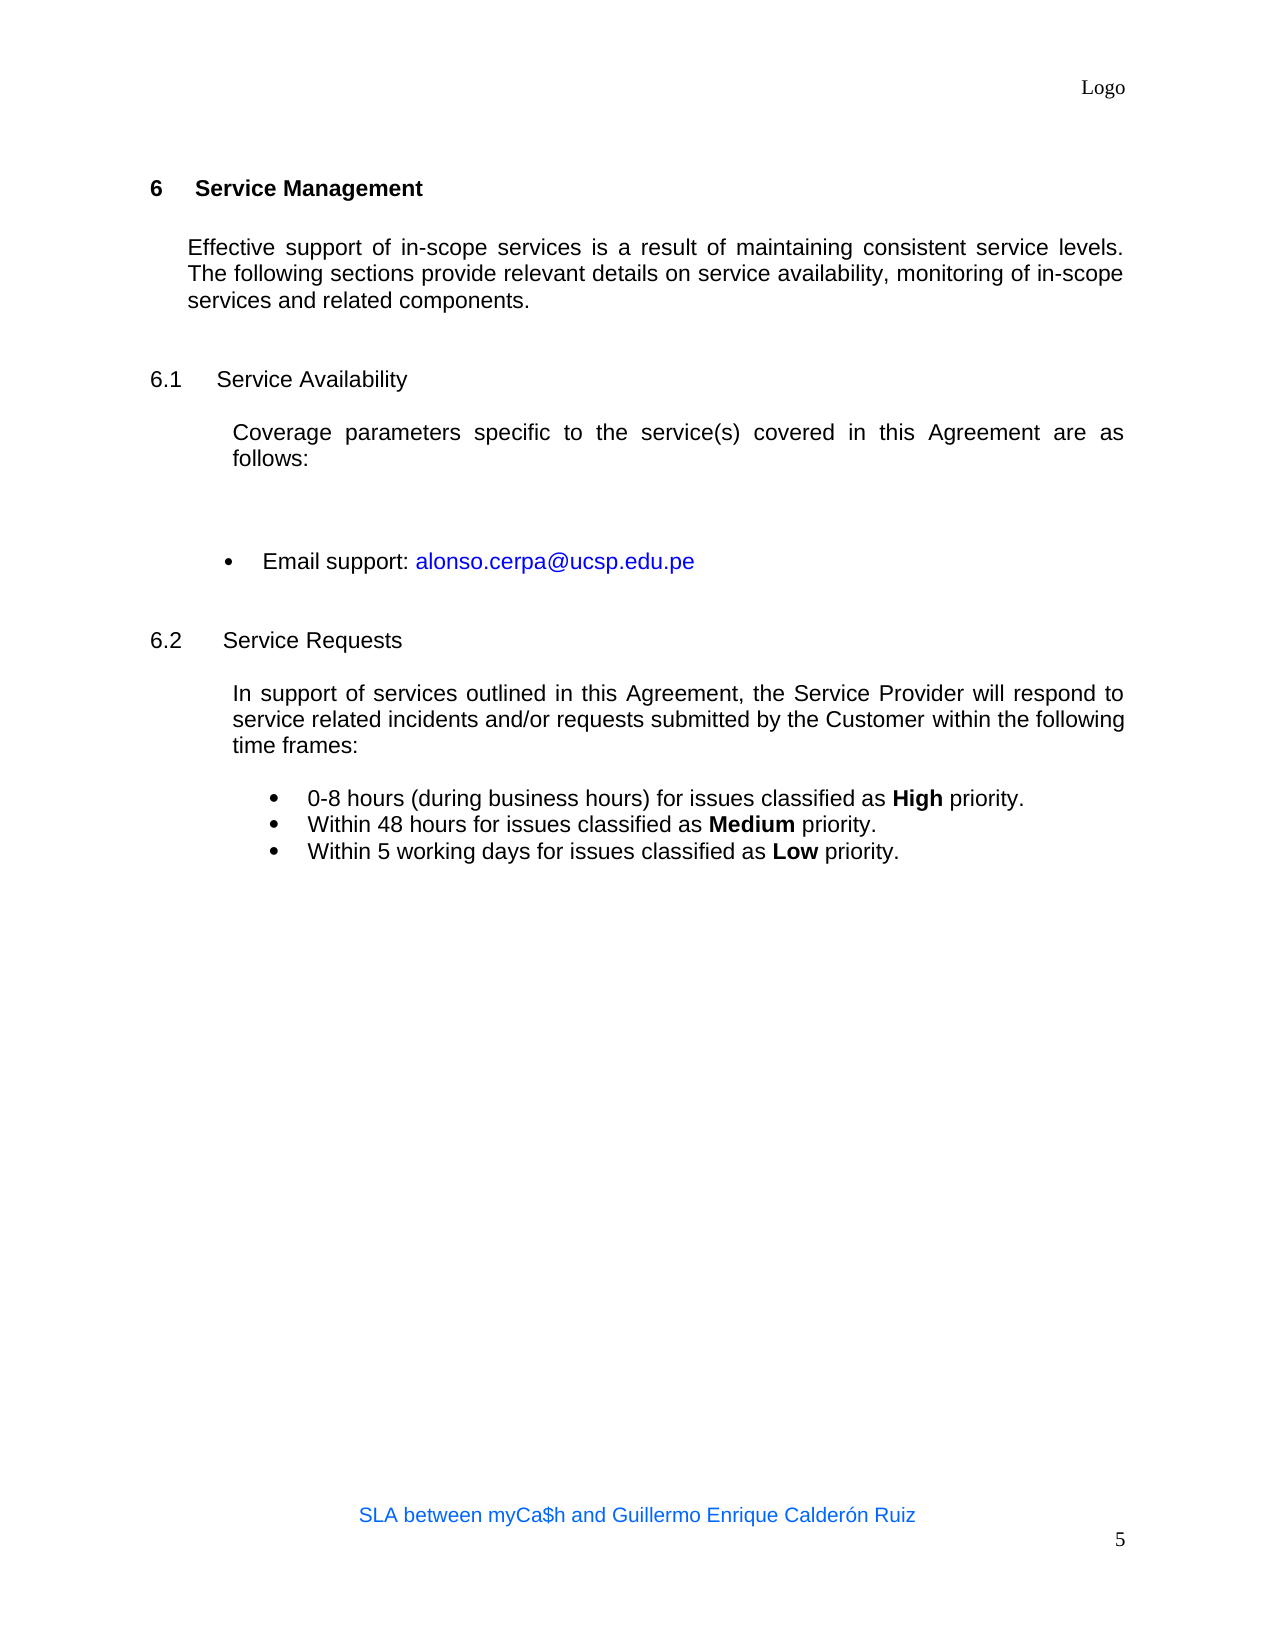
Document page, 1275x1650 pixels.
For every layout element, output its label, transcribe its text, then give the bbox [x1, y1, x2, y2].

text In support of services outlined in this Agreement, the Service Provider will respond to service related incidents and/or requests submitted by the Customer within the following time frames: [232, 680, 1125, 759]
list Within 5 working days for issues classified as Low priority. [270, 838, 1125, 864]
subtitle Service Management [150, 175, 1125, 201]
list Within 48 hours for issues classified as Medium priority. [270, 811, 1125, 838]
subtitle Service Availability [150, 366, 1125, 392]
text Coverage parameters specific to the service(s) covered in this Agreement are as follows: [232, 418, 1125, 471]
text Effective support of in-scope services is a result of maintaining consistent service levels. The following sections provide relevant details on service availability, monitoring of in-scope services and related components. [187, 234, 1125, 313]
subtitle Service Requests [150, 627, 1125, 653]
list Email support: alonso.cerpa@ucsp.edu.pe [225, 548, 1125, 574]
list 0-8 hours (during business hours) for issues classified as High priority. [270, 785, 1125, 811]
